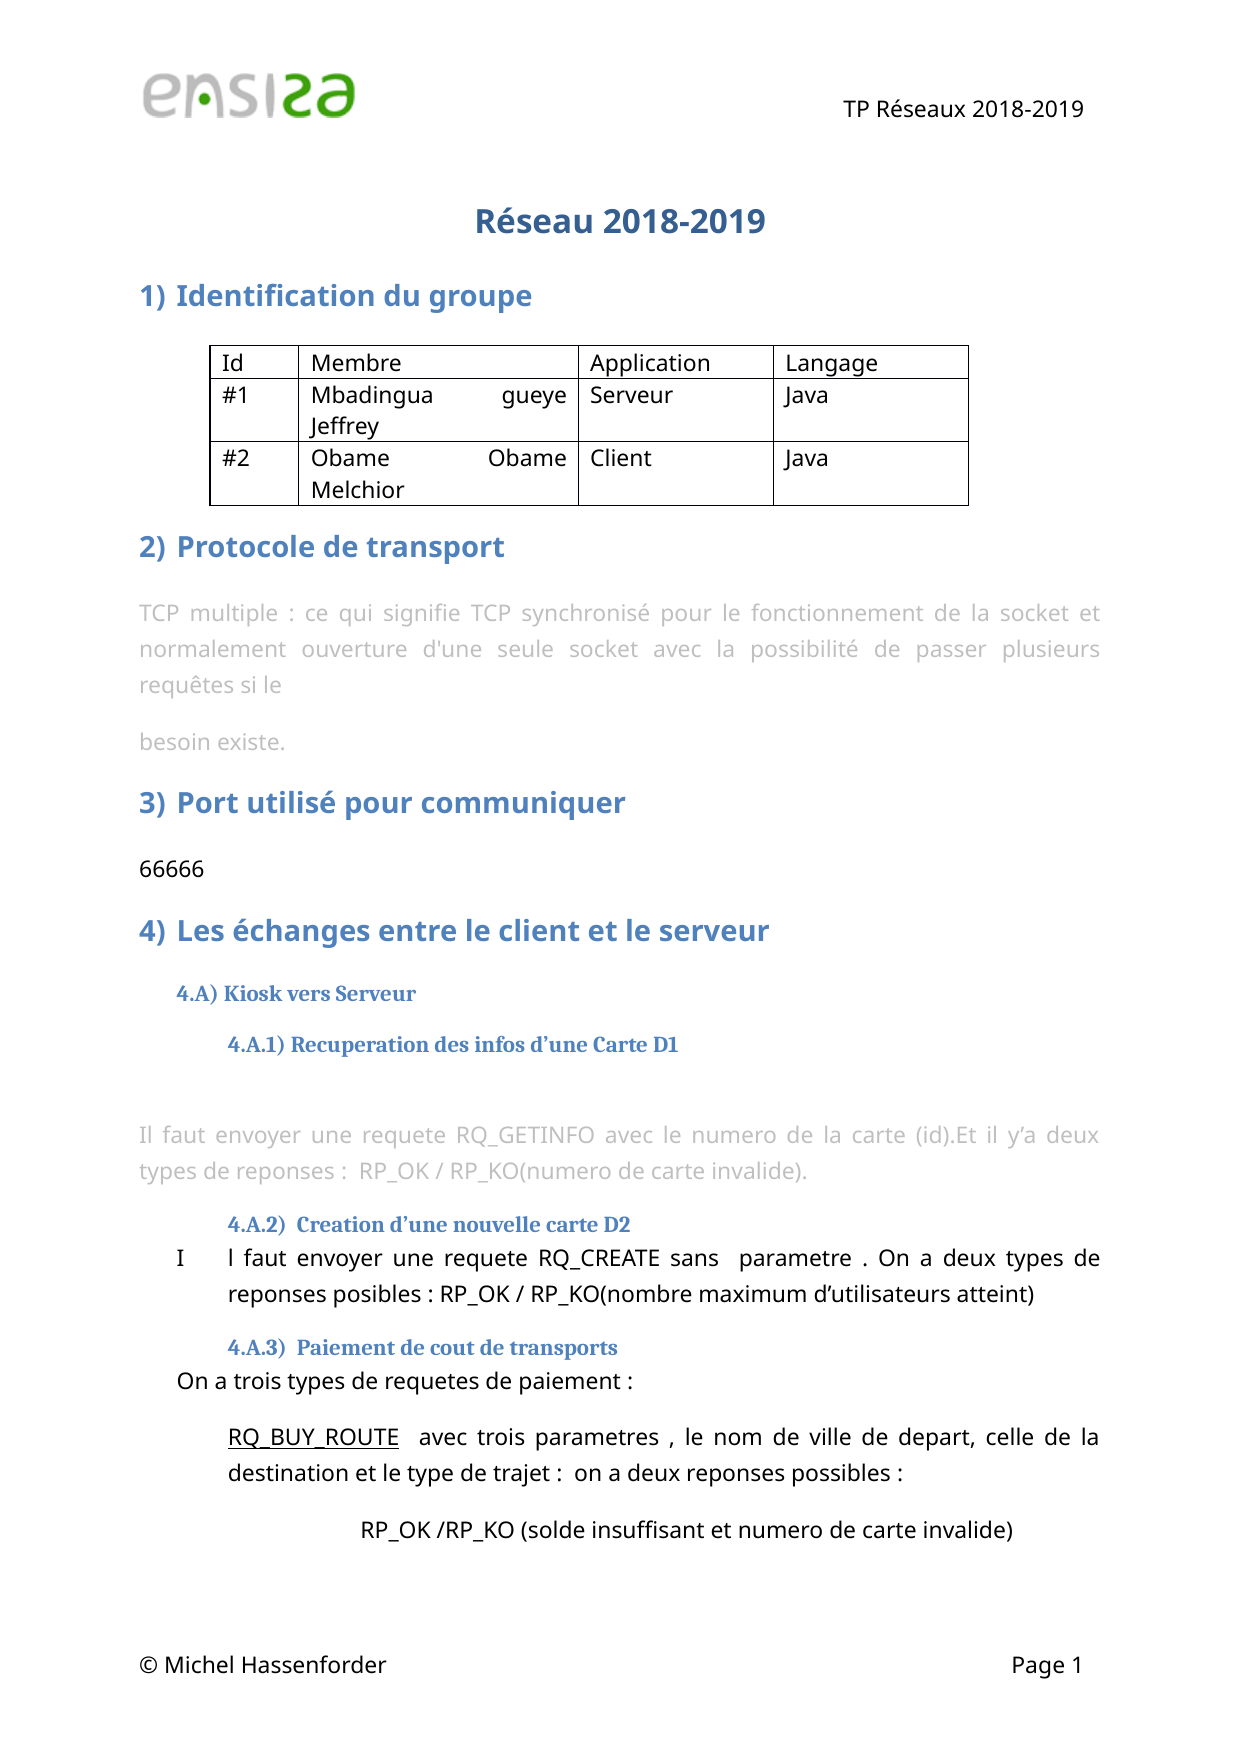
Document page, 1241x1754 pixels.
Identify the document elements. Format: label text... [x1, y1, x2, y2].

text Il faut envoyer une requete RQ_GETINFO avec le numero de la carte (id).Et il y’a deux types de reponses : RP_OK / RP_KO(numero de carte invalide). [139, 1119, 1101, 1186]
table_header Id [211, 346, 298, 378]
text RQ_BUY_ROUTE avec trois parametres , le nom de ville de depart, celle de la destination et le type de trajet : on a deux reponses possibles : [176, 1421, 1101, 1488]
subtitle Identification du groupe [139, 275, 1101, 314]
table_cell Java [774, 442, 968, 505]
subtitle Les échanges entre le client et le serveur [139, 910, 1101, 950]
subtitle Port utilisé pour communiquer [139, 783, 1101, 822]
table_cell Java [774, 379, 968, 441]
text TCP multiple : ce qui signifie TCP synchronisé pour le fonctionnement de la socket et normalement ouverture d'une seule socket avec la possibilité de passer plusieurs requêtes si le [139, 597, 1101, 700]
table_header Membre [299, 346, 578, 378]
subtitle Protocole de transport [139, 527, 1101, 566]
table_header Langage [774, 346, 968, 378]
table_cell #2 [211, 442, 298, 505]
text 66666 [139, 853, 1101, 884]
picture [142, 73, 355, 118]
text On a trois types de requetes de paiement : [176, 1364, 1101, 1396]
table_cell Mbadingua gueye Jeffrey [299, 379, 578, 441]
table_cell #1 [211, 379, 298, 441]
table_cell Serveur [579, 379, 773, 441]
text RP_OK /RP_KO (solde insuffisant et numero de carte invalide) [176, 1514, 1101, 1545]
table_header Application [579, 346, 773, 378]
table_cell Client [579, 442, 773, 505]
subtitle Réseau 2018-2019 [139, 198, 1101, 243]
text I l faut envoyer une requete RQ_CREATE sans parametre . On a deux types de reponses posibles : RP_OK / RP_KO(nombre maximum d’utilisateurs atteint) [176, 1242, 1101, 1309]
subtitle 4.A.1) Recuperation des infos d’une Carte D1 [176, 1032, 1101, 1058]
subtitle 4.A) Kiosk vers Serveur [176, 981, 1101, 1007]
text besoin existe. [139, 726, 1101, 757]
subtitle 4.A.3) Paiement de cout de transports [176, 1334, 1101, 1361]
subtitle 4.A.2) Creation d’une nouvelle carte D2 [176, 1211, 1101, 1238]
table_cell Obame Obame Melchior [299, 442, 578, 505]
